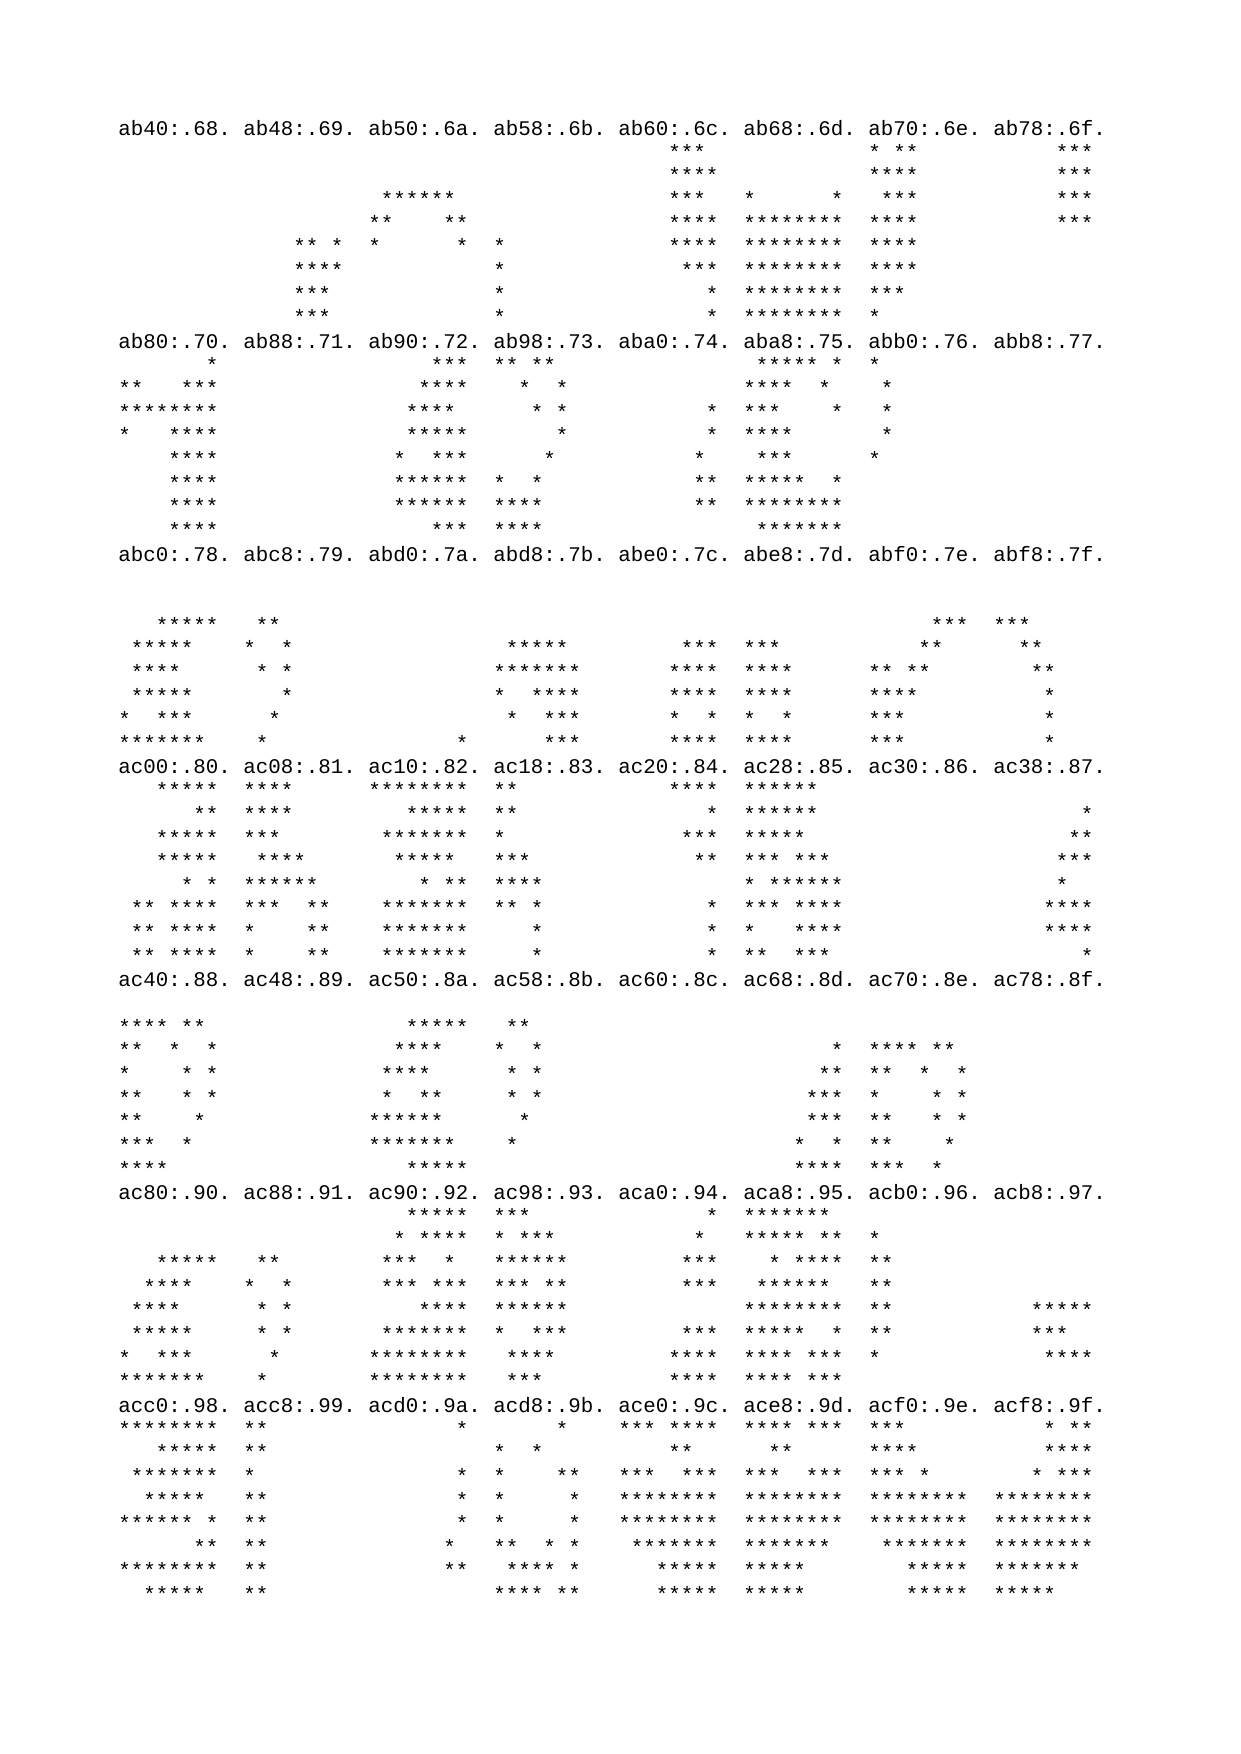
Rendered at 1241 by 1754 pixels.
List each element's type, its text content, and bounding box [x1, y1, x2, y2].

text ****** *** * * *** *** [118, 189, 1122, 213]
text **** * * *** *** *** ** *** ****** ** [118, 1277, 1122, 1300]
text * **** ***** * * **** * [118, 426, 1122, 449]
text *** * * ******** * [118, 307, 1122, 331]
text *** * ** *** [118, 142, 1122, 165]
text ******* * * *** **** **** *** * [118, 733, 1122, 757]
text ******* * * * ** *** *** *** *** *** * * *** [118, 1466, 1122, 1489]
text * *** ** ** ***** * * [118, 354, 1122, 378]
text ** * * * ** * * *** * * * [118, 1088, 1122, 1111]
text ** *** **** * * **** * * [118, 378, 1122, 402]
text ac40:.88. ac48:.89. ac50:.8a. ac58:.8b. ac60:.8c. ac68:.8d. ac70:.8e. ac78:.8f. [118, 969, 1122, 993]
text **** ** ***** ** [118, 1017, 1122, 1040]
text * *** * * *** * * * * *** * [118, 709, 1122, 733]
text ******** ** ** **** * ***** ***** ***** ******* [118, 1561, 1122, 1584]
text acc0:.98. acc8:.99. acd0:.9a. acd8:.9b. ace0:.9c. ace8:.9d. acf0:.9e. acf8:.9f. [118, 1395, 1122, 1419]
text ***** **** ******** ** **** ****** [118, 780, 1122, 804]
text **** ****** **** ** ******** [118, 496, 1122, 520]
text ****** * ** * * * ******** ******** ******** ******** [118, 1513, 1122, 1537]
text ***** ** **** ** ***** ***** ***** ***** [118, 1584, 1122, 1608]
text ** ** * ** * * ******* ******* ******* ******** [118, 1537, 1122, 1561]
text **** * *** ******** **** [118, 260, 1122, 284]
text ***** * * ***** *** *** ** ** [118, 638, 1122, 662]
text * *** * ******** **** **** **** *** * **** [118, 1348, 1122, 1371]
text ** * * * * **** ******** **** [118, 236, 1122, 260]
text ******* * ******** *** **** **** *** [118, 1371, 1122, 1395]
text ** ** **** ******** **** *** [118, 213, 1122, 236]
text ***** * * **** **** **** **** * [118, 686, 1122, 709]
text ***** *** * ******* [118, 1206, 1122, 1229]
text ***** ** * * * ******** ******** ******** ******** [118, 1489, 1122, 1513]
text ab40:.68. ab48:.69. ab50:.6a. ab58:.6b. ab60:.6c. ab68:.6d. ab70:.6e. ab78:.6f. [118, 118, 1122, 142]
text ** * ****** * *** ** * * [118, 1111, 1122, 1135]
text *** * * ******** *** [118, 284, 1122, 307]
text ***** **** ***** *** ** *** *** *** [118, 851, 1122, 875]
text ac80:.90. ac88:.91. ac90:.92. ac98:.93. aca0:.94. aca8:.95. acb0:.96. acb8:.97. [118, 1182, 1122, 1206]
text ** **** *** ** ******* ** * * *** **** **** [118, 898, 1122, 922]
text ** **** * ** ******* * * ** *** * [118, 946, 1122, 969]
text ** * * **** * * * **** ** [118, 1040, 1122, 1064]
text **** ***** **** *** * [118, 1158, 1122, 1182]
text * * ****** * ** **** * ****** * [118, 875, 1122, 898]
text ab80:.70. ab88:.71. ab90:.72. ab98:.73. aba0:.74. aba8:.75. abb0:.76. abb8:.77. [118, 331, 1122, 354]
text abc0:.78. abc8:.79. abd0:.7a. abd8:.7b. abe0:.7c. abe8:.7d. abf0:.7e. abf8:.7f. [118, 544, 1122, 567]
text ******** **** * * * *** * * [118, 402, 1122, 426]
text **** **** *** [118, 165, 1122, 189]
text ***** * * ******* * *** *** ***** * ** *** [118, 1324, 1122, 1348]
text ***** ** *** * ****** *** * **** ** [118, 1253, 1122, 1277]
text ******** ** * * *** **** **** *** *** * ** [118, 1419, 1122, 1442]
text ac00:.80. ac08:.81. ac10:.82. ac18:.83. ac20:.84. ac28:.85. ac30:.86. ac38:.87. [118, 757, 1122, 780]
text * * * **** * * ** ** * * [118, 1064, 1122, 1088]
text ** **** * ** ******* * * * **** **** [118, 922, 1122, 946]
text **** * * ******* **** **** ** ** ** [118, 662, 1122, 686]
text **** *** **** ******* [118, 520, 1122, 544]
text ***** *** ******* * *** ***** ** [118, 827, 1122, 851]
text ***** ** * * ** ** **** **** [118, 1442, 1122, 1466]
text **** * *** * * *** * [118, 449, 1122, 473]
text *** * ******* * * * ** * [118, 1135, 1122, 1158]
text **** ****** * * ** ***** * [118, 473, 1122, 496]
text * **** * *** * ***** ** * [118, 1229, 1122, 1253]
text ***** ** *** *** [118, 615, 1122, 638]
text **** * * **** ****** ******** ** ***** [118, 1300, 1122, 1324]
text ** **** ***** ** * ****** * [118, 804, 1122, 827]
